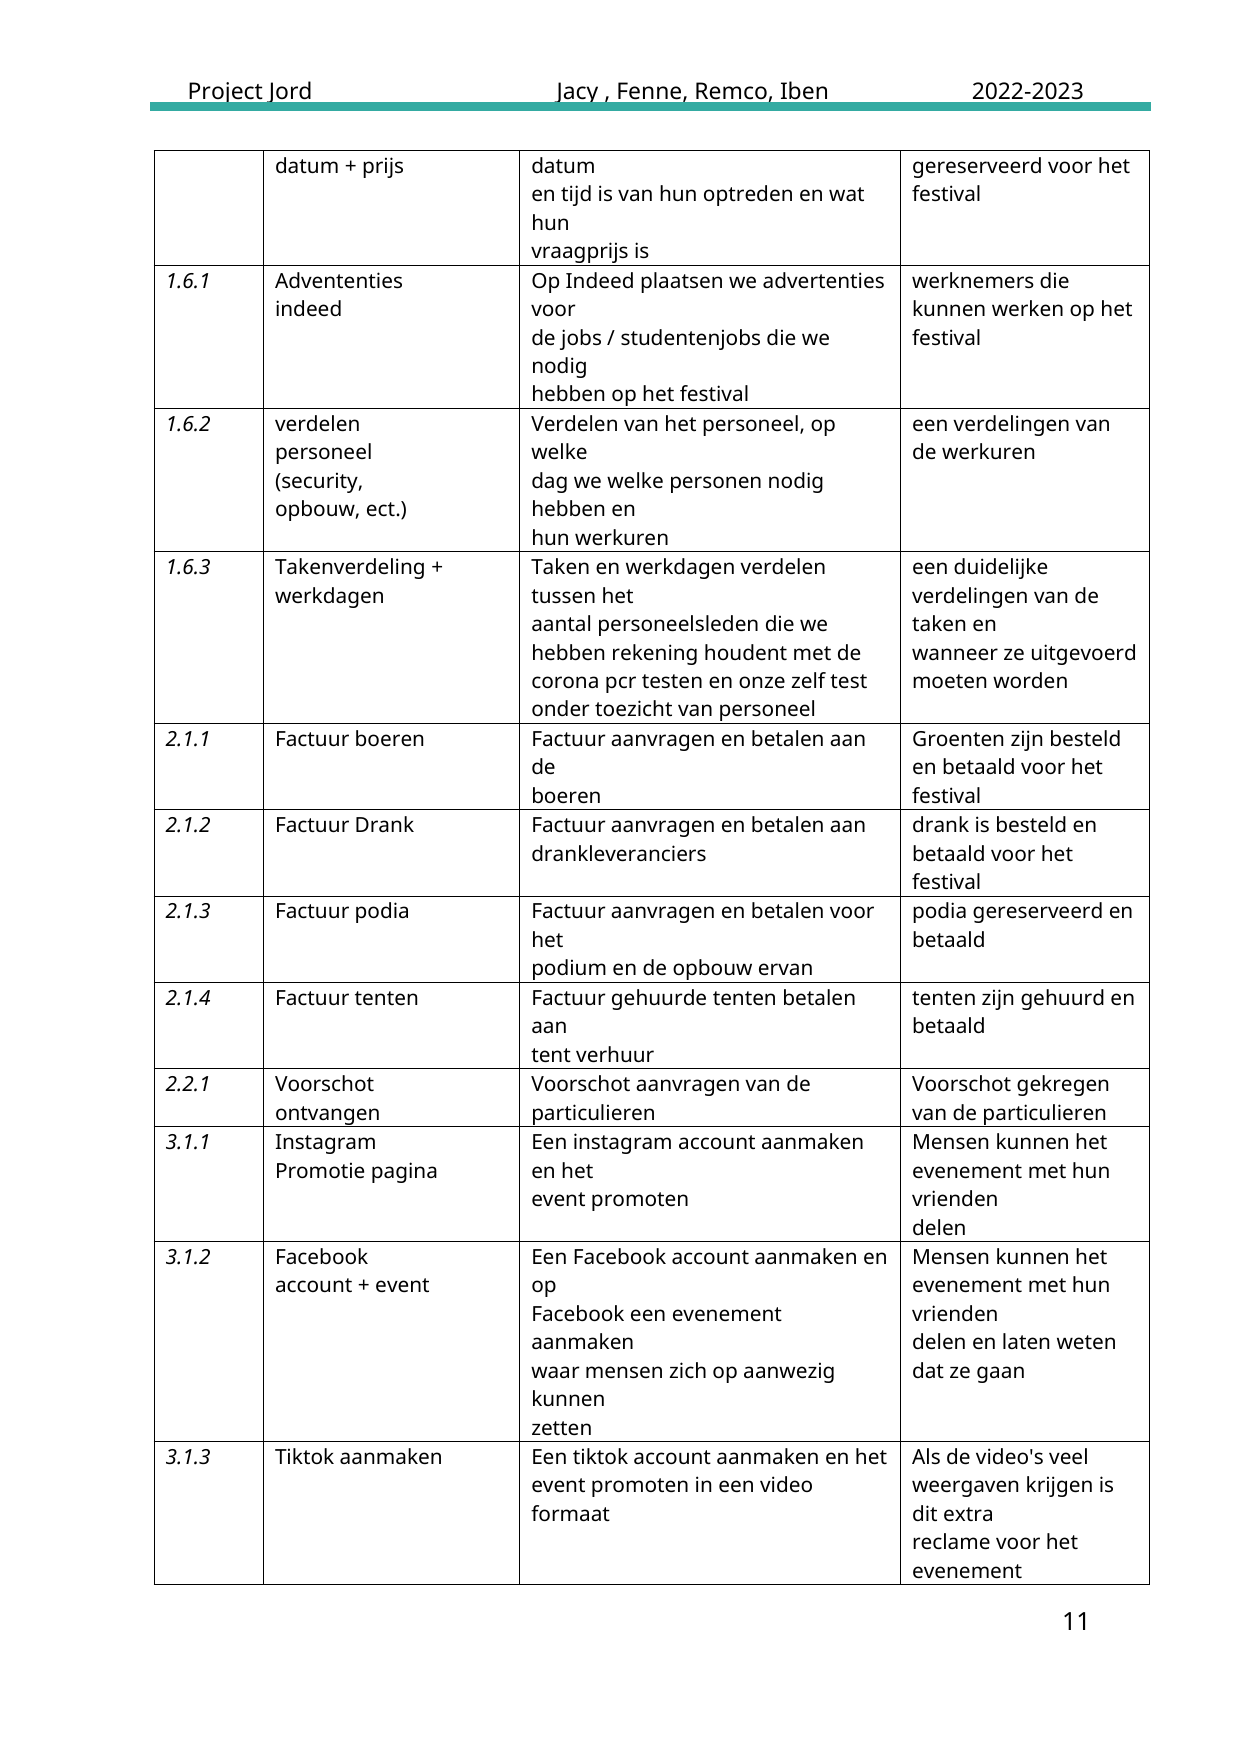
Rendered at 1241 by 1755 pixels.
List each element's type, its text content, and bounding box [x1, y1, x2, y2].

table_cell een duidelijke verdelingen van de taken en wanneer ze uitgevoerd moeten worden [901, 552, 1149, 723]
table_cell 2.1.3 [155, 897, 263, 982]
table_cell een verdelingen van de werkuren [901, 409, 1149, 551]
table_cell Tiktok aanmaken [264, 1442, 519, 1584]
table_cell 1.6.1 [155, 266, 263, 408]
table_cell Een tiktok account aanmaken en het event promoten in een video formaat [520, 1442, 900, 1584]
table_cell Factuur gehuurde tenten betalen aan tent verhuur [520, 983, 900, 1068]
table_cell Taken en werkdagen verdelen tussen het aantal personeelsleden die we hebben rekening houdent met de corona pcr testen en onze zelf test onder toezicht van personeel [520, 552, 900, 723]
table_cell podia gereserveerd en betaald [901, 897, 1149, 982]
table_cell datum + prijs [264, 151, 519, 265]
table_cell Als de video's veel weergaven krijgen is dit extra reclame voor het evenement [901, 1442, 1149, 1584]
table_cell Factuur Drank [264, 810, 519, 896]
table_cell Op Indeed plaatsen we advertenties voor de jobs / studentenjobs die we nodig hebben op het festival [520, 266, 900, 408]
table_cell Een Facebook account aanmaken en op Facebook een evenement aanmaken waar mensen zich op aanwezig kunnen zetten [520, 1242, 900, 1441]
table_cell Factuur aanvragen en betalen aan drankleveranciers [520, 810, 900, 896]
table_cell Voorschot aanvragen van de particulieren [520, 1069, 900, 1126]
table_cell Groenten zijn besteld en betaald voor het festival [901, 724, 1149, 809]
table_cell Voorschot ontvangen [264, 1069, 519, 1126]
table_cell Facebook account + event [264, 1242, 519, 1441]
table_cell Voorschot gekregen van de particulieren [901, 1069, 1149, 1126]
table_cell Mensen kunnen het evenement met hun vrienden delen [901, 1127, 1149, 1241]
table_cell 3.1.3 [155, 1442, 263, 1584]
table_cell datum en tijd is van hun optreden en wat hun vraagprijs is [520, 151, 900, 265]
table_cell Factuur aanvragen en betalen voor het podium en de opbouw ervan [520, 897, 900, 982]
table_cell gereserveerd voor het festival [901, 151, 1149, 265]
table_cell tenten zijn gehuurd en betaald [901, 983, 1149, 1068]
table_cell verdelen personeel (security, opbouw, ect.) [264, 409, 519, 551]
table_cell 2.2.1 [155, 1069, 263, 1126]
table_cell Factuur aanvragen en betalen aan de boeren [520, 724, 900, 809]
table_cell 2.1.1 [155, 724, 263, 809]
table_cell 1.6.3 [155, 552, 263, 723]
table_cell [155, 151, 263, 265]
table_cell 3.1.2 [155, 1242, 263, 1441]
table_cell Advententies indeed [264, 266, 519, 408]
table_cell drank is besteld en betaald voor het festival [901, 810, 1149, 896]
table_cell Een instagram account aanmaken en het event promoten [520, 1127, 900, 1241]
table_cell Instagram Promotie pagina [264, 1127, 519, 1241]
table_cell Factuur tenten [264, 983, 519, 1068]
table_cell Mensen kunnen het evenement met hun vrienden delen en laten weten dat ze gaan [901, 1242, 1149, 1441]
table_cell 2.1.2 [155, 810, 263, 896]
table_cell 3.1.1 [155, 1127, 263, 1241]
table_cell 2.1.4 [155, 983, 263, 1068]
table_cell Takenverdeling + werkdagen [264, 552, 519, 723]
table_cell Factuur podia [264, 897, 519, 982]
table_cell Verdelen van het personeel, op welke dag we welke personen nodig hebben en hun werkuren [520, 409, 900, 551]
table_cell Factuur boeren [264, 724, 519, 809]
table_cell werknemers die kunnen werken op het festival [901, 266, 1149, 408]
table_cell 1.6.2 [155, 409, 263, 551]
